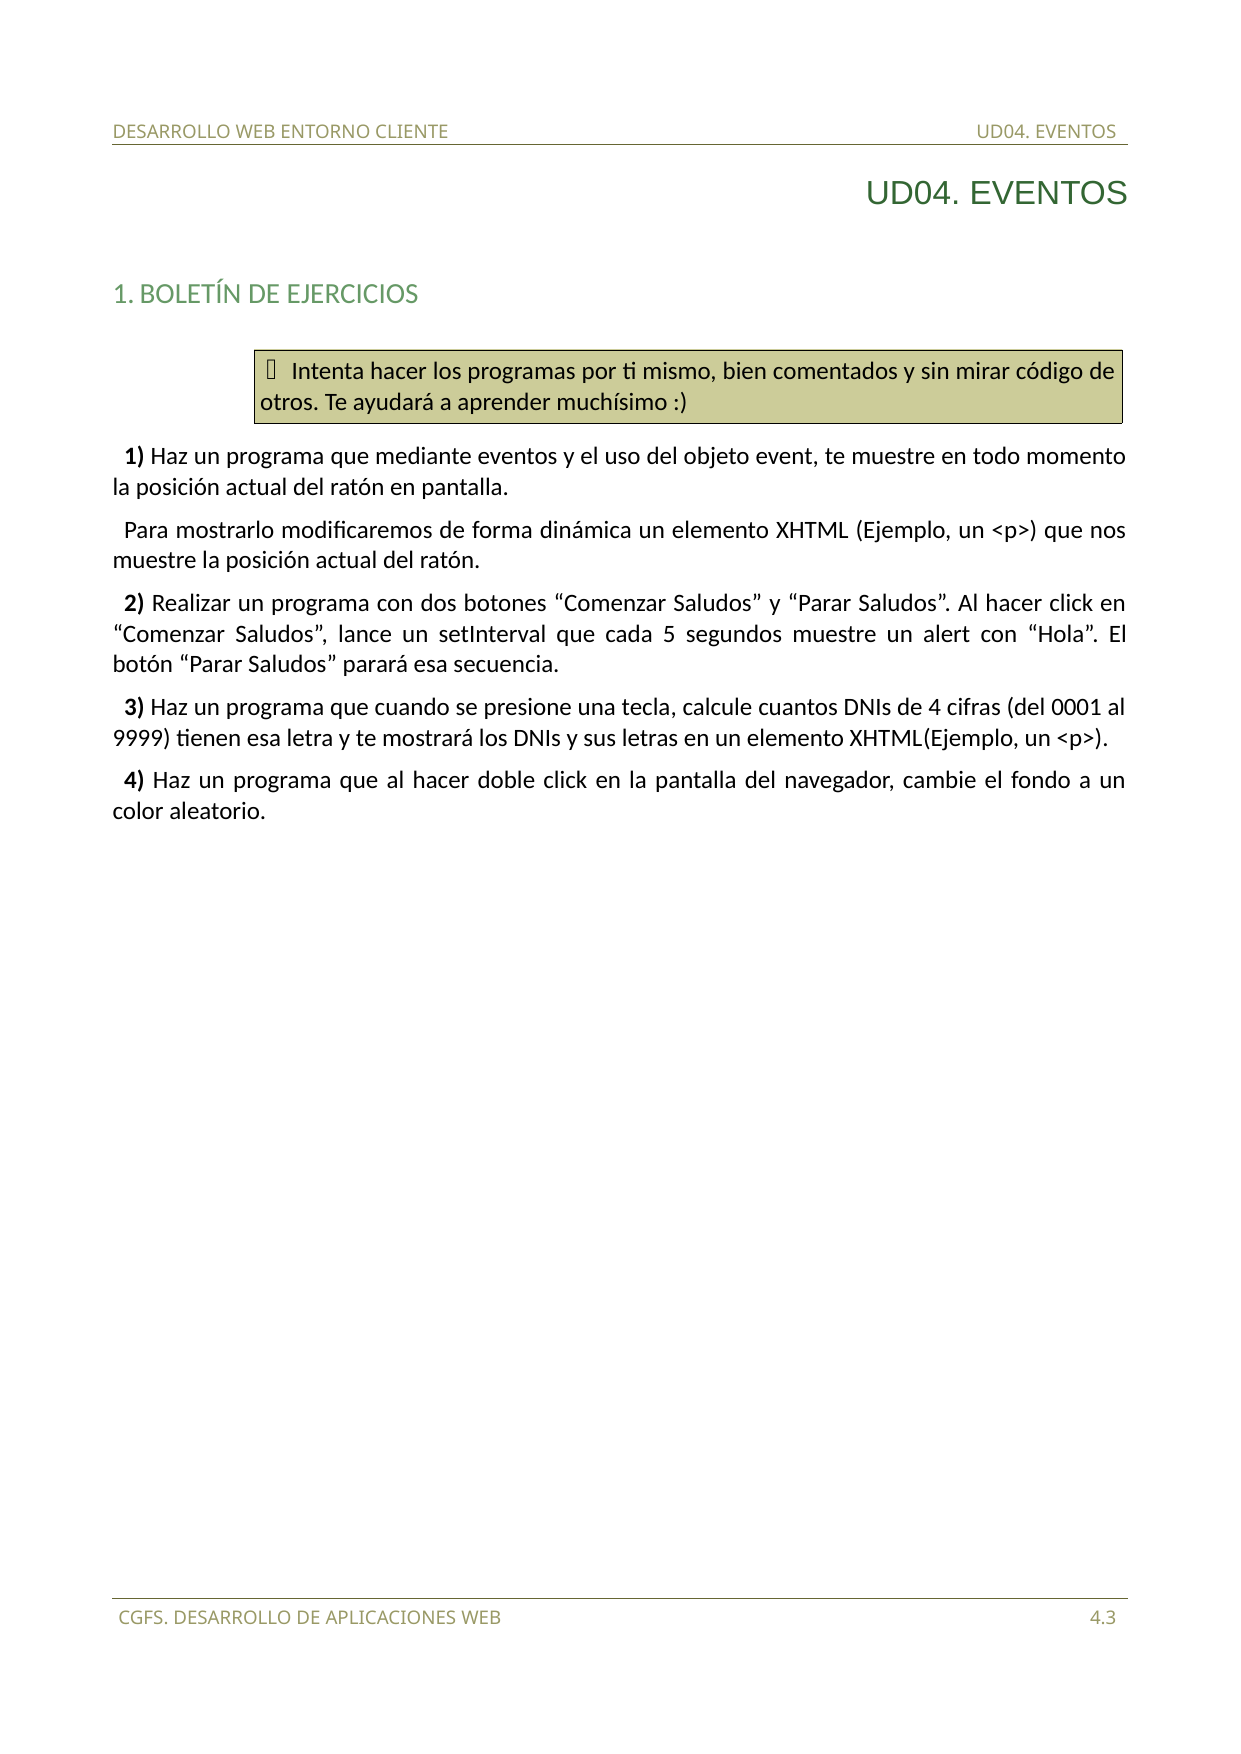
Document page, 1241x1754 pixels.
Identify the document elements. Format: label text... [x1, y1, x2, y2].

text 1) Haz un programa que mediante eventos y el uso del objeto event, te muestre en todo momento la posición actual del ratón en pantalla. [112, 440, 1128, 501]
text  Intenta hacer los programas por ti mismo, bien comentados y sin mirar código de otros. Te ayudará a aprender muchísimo :) [255, 351, 1122, 423]
text 2) Realizar un programa con dos botones “Comenzar Saludos” y “Parar Saludos”. Al hacer click en “Comenzar Saludos”, lance un setInterval que cada 5 segundos muestre un alert con “Hola”. El botón “Parar Saludos” parará esa secuencia. [112, 587, 1128, 679]
text Para mostrarlo modificaremos de forma dinámica un elemento XHTML (Ejemplo, un <p>) que nos muestre la posición actual del ratón. [112, 514, 1128, 575]
subtitle Boletín de ejercicios [112, 275, 1128, 311]
text 3) Haz un programa que cuando se presione una tecla, calcule cuantos DNIs de 4 cifras (del 0001 al 9999) tienen esa letra y te mostrará los DNIs y sus letras en un elemento XHTML(Ejemplo, un <p>). [112, 691, 1128, 752]
text UD04. Eventos [112, 173, 1128, 212]
text 4) Haz un programa que al hacer doble click en la pantalla del navegador, cambie el fondo a un color aleatorio. [112, 765, 1128, 826]
